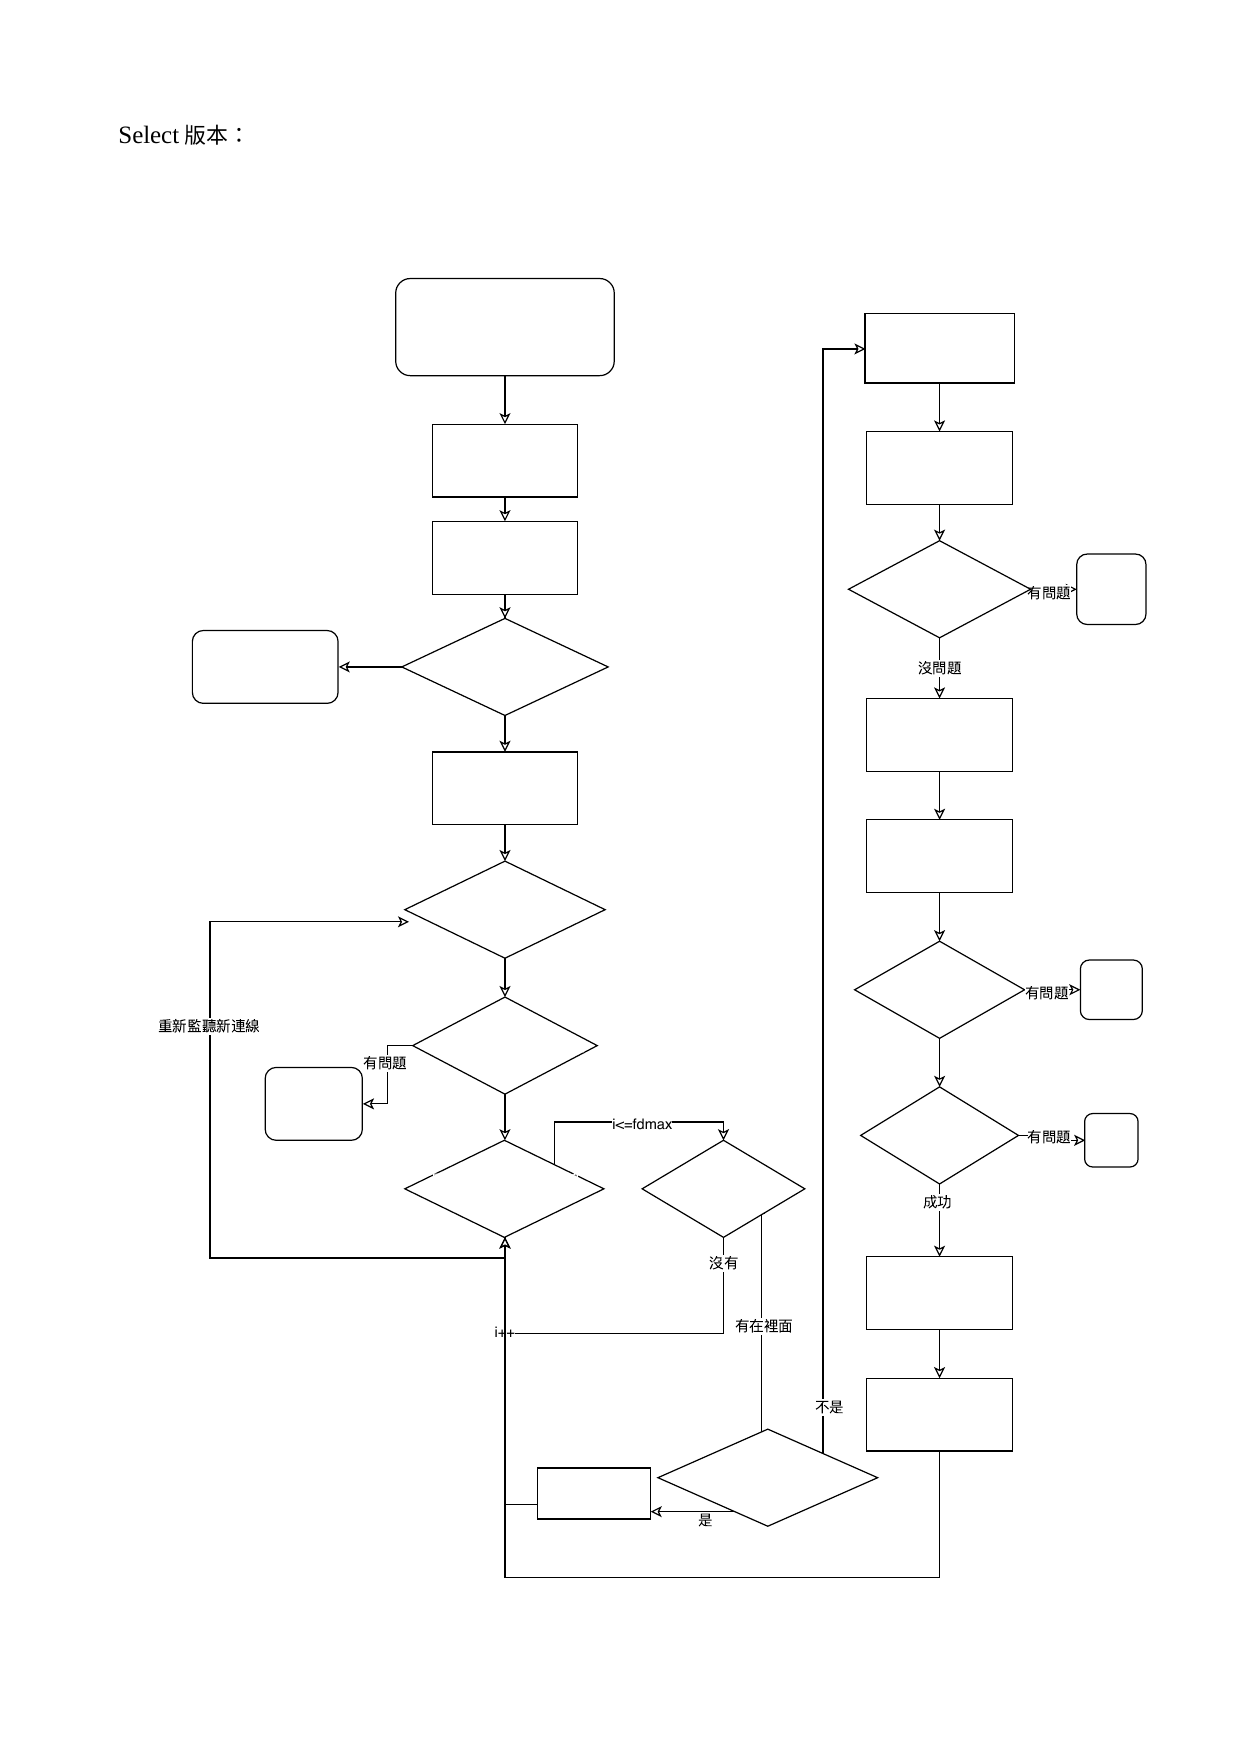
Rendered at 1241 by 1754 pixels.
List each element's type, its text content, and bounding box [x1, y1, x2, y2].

text Select版本： [118, 118, 1122, 150]
